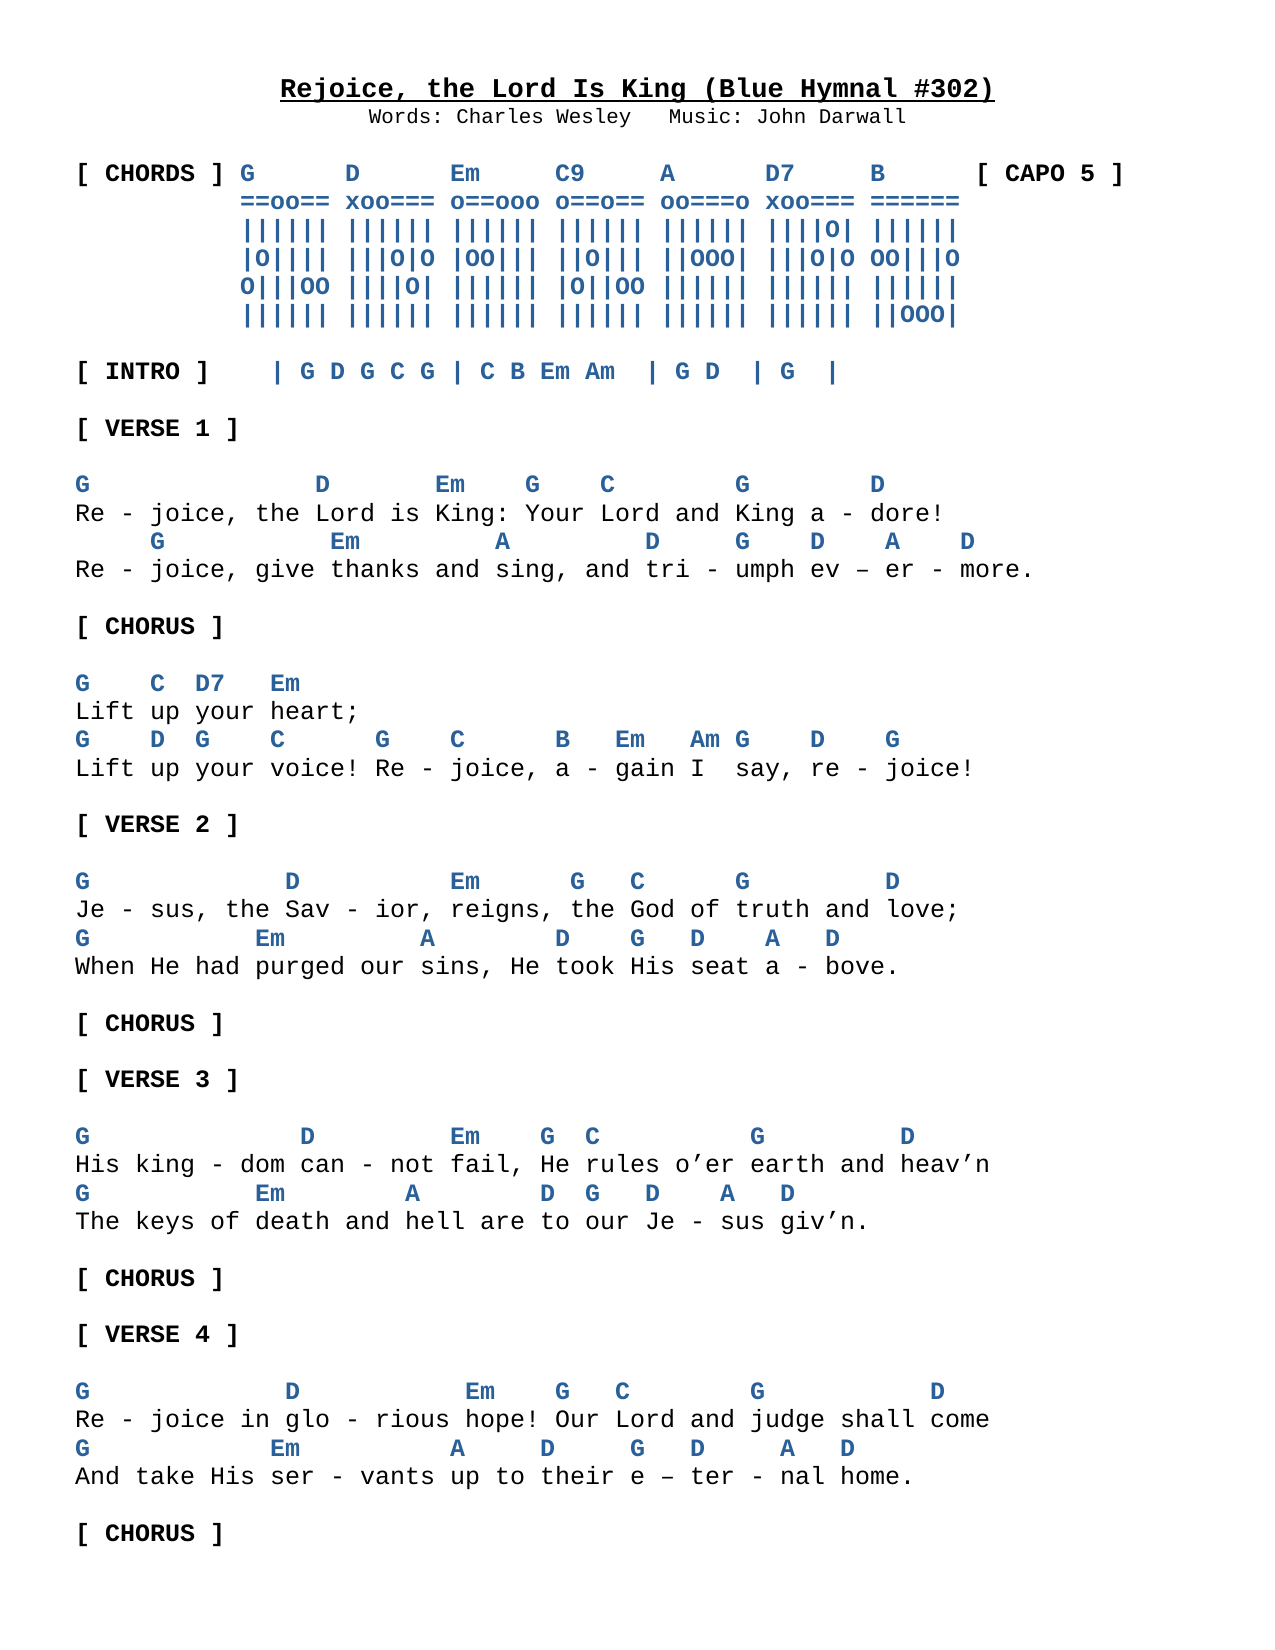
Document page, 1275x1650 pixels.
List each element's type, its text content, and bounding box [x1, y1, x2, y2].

text ==oo== xoo=== o==ooo o==o== oo===o xoo=== ====== [75, 188, 1200, 217]
text G Em A D G D A D [75, 1435, 1200, 1463]
text [ CHORUS ] [75, 1010, 1200, 1038]
text |||||| |||||| |||||| |||||| |||||| ||||O| |||||| [75, 217, 1200, 245]
text [ VERSE 2 ] [75, 812, 1200, 840]
text G D Em G C G D [75, 1378, 1200, 1407]
text His king - dom can - not fail, He rules o’er earth and heav’n [75, 1152, 1200, 1180]
text G Em A D G D A D [75, 1180, 1200, 1208]
text Rejoice, the Lord Is King (Blue Hymnal #302) [75, 75, 1200, 106]
text [ CHORUS ] [75, 1520, 1200, 1548]
text |||||| |||||| |||||| |||||| |||||| |||||| ||OOO| [75, 302, 1200, 330]
text G Em A D G D A D [75, 528, 1200, 557]
text Lift up your voice! Re - joice, a - gain I say, re - joice! [75, 755, 1200, 783]
text Je - sus, the Sav - ior, reigns, the God of truth and love; [75, 897, 1200, 925]
text [ VERSE 3 ] [75, 1067, 1200, 1095]
text [ INTRO ] | G D G C G | C B Em Am | G D | G | [75, 358, 1200, 387]
text G D G C G C B Em Am G D G [75, 727, 1200, 755]
text [ CHORUS ] [75, 1265, 1200, 1293]
text [ VERSE 4 ] [75, 1322, 1200, 1350]
text |O|||| |||O|O |OO||| ||O||| ||OOO| |||O|O OO|||O [75, 245, 1200, 273]
text G Em A D G D A D [75, 925, 1200, 953]
text The keys of death and hell are to our Je - sus giv’n. [75, 1208, 1200, 1237]
text G D Em G C G D [75, 868, 1200, 897]
text G C D7 Em [75, 670, 1200, 698]
text Lift up your heart; [75, 698, 1200, 727]
text O|||OO ||||O| |||||| |O||OO |||||| |||||| |||||| [75, 273, 1200, 302]
text And take His ser - vants up to their e – ter - nal home. [75, 1463, 1200, 1492]
text G D Em G C G D [75, 472, 1200, 500]
text Re - joice in glo - rious hope! Our Lord and judge shall come [75, 1407, 1200, 1435]
text G D Em G C G D [75, 1123, 1200, 1152]
text Words: Charles Wesley Music: John Darwall [75, 106, 1200, 129]
text [ VERSE 1 ] [75, 415, 1200, 443]
text [ CHORUS ] [75, 613, 1200, 642]
text Re - joice, give thanks and sing, and tri - umph ev – er - more. [75, 557, 1200, 585]
text Re - joice, the Lord is King: Your Lord and King a - dore! [75, 500, 1200, 528]
text [ CHORDS ] G D Em C9 A D7 B [ CAPO 5 ] [75, 160, 1200, 188]
text When He had purged our sins, He took His seat a - bove. [75, 953, 1200, 982]
